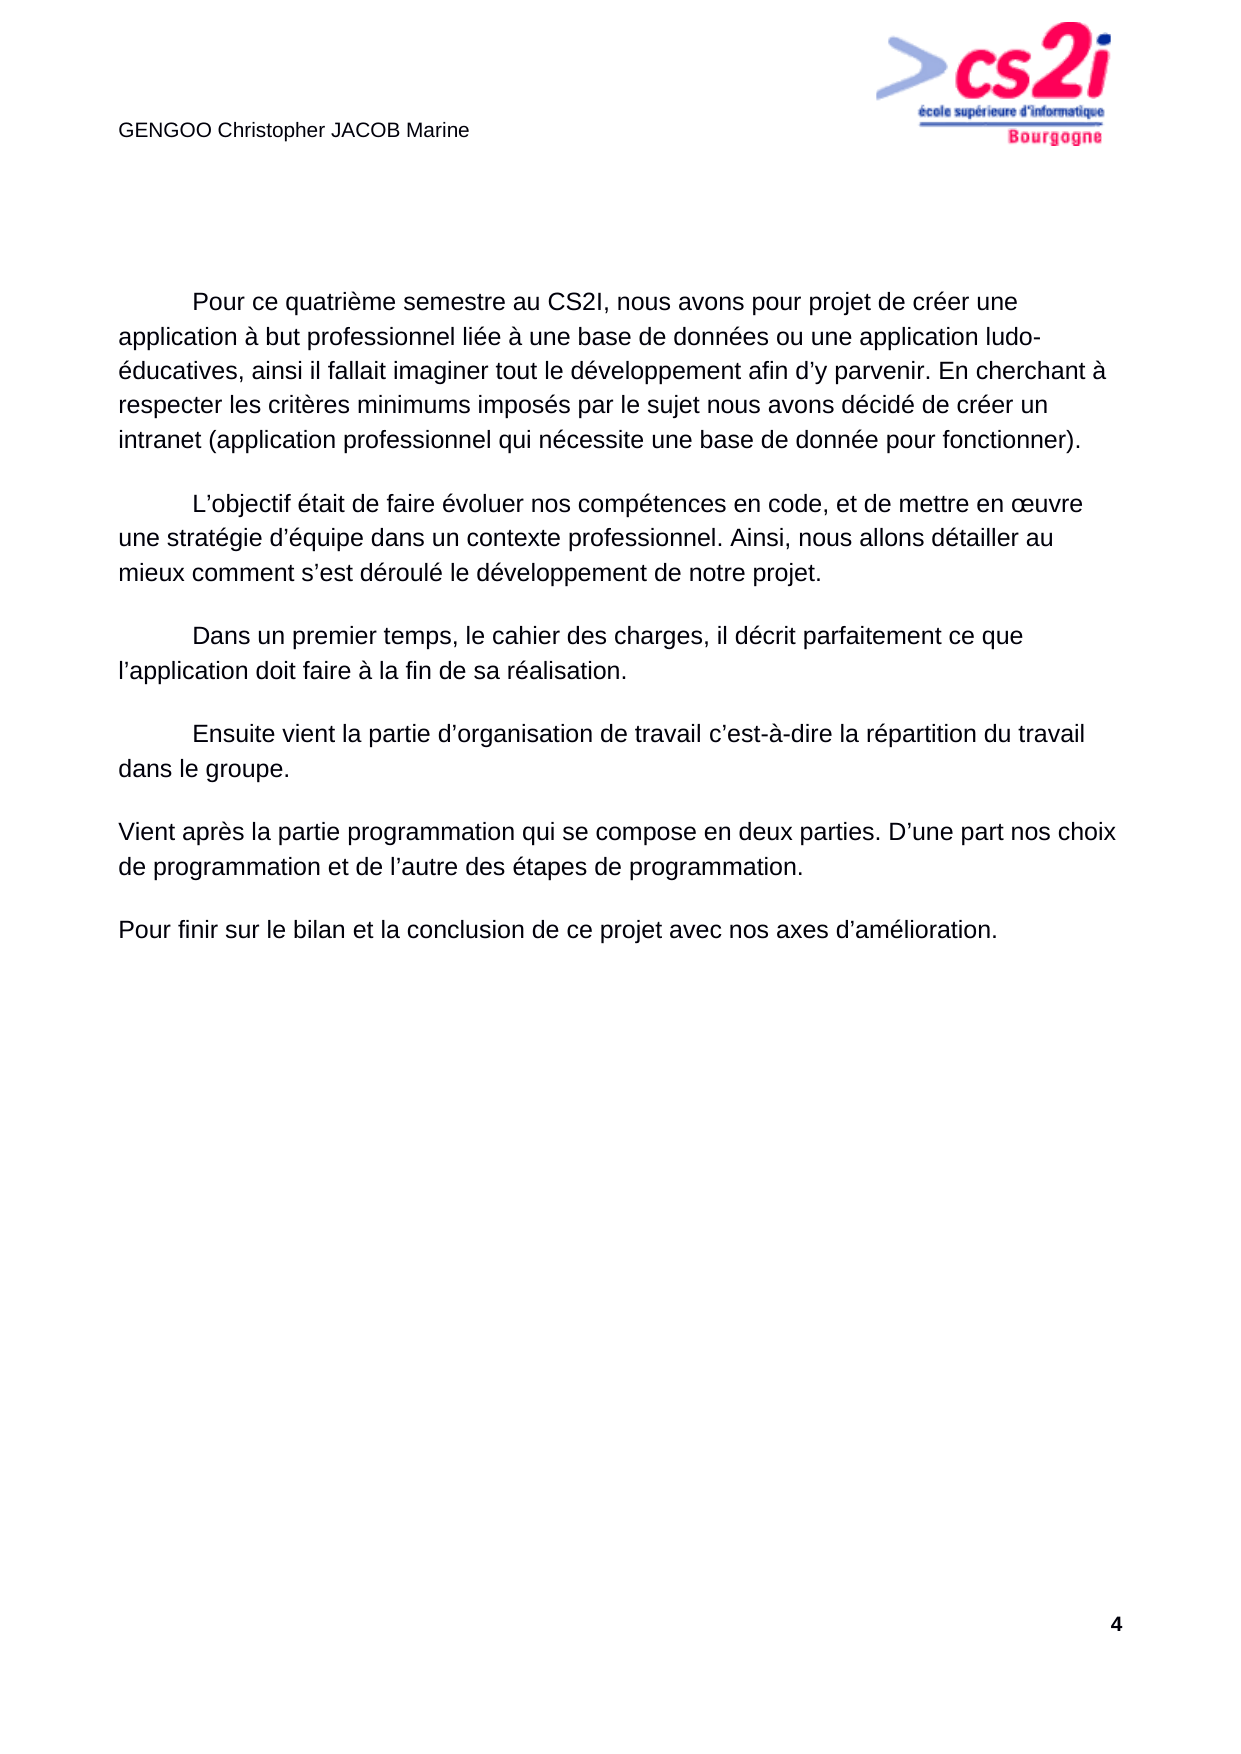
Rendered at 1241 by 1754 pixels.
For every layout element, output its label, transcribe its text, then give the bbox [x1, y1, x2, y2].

text Ensuite vient la partie d’organisation de travail c’est-à-dire la répartition du travail dans le groupe. [118, 719, 1122, 782]
picture [876, 22, 1111, 146]
text Vient après la partie programmation qui se compose en deux parties. D’une part nos choix de programmation et de l’autre des étapes de programmation. [118, 817, 1122, 881]
text Pour finir sur le bilan et la conclusion de ce projet avec nos axes d’amélioration. [118, 916, 1122, 944]
text L’objectif était de faire évoluer nos compétences en code, et de mettre en œuvre une stratégie d’équipe dans un contexte professionnel. Ainsi, nous allons détailler au mieux comment s’est déroulé le développement de notre projet. [118, 488, 1122, 586]
text Pour ce quatrième semestre au CS2I, nous avons pour projet de créer une application à but professionnel liée à une base de données ou une application ludo-éducatives, ainsi il fallait imaginer tout le développement afin d’y parvenir. En cherchant à respecter les critères minimums imposés par le sujet nous avons décidé de créer un intranet (application professionnel qui nécessite une base de donnée pour fonctionner). [118, 287, 1122, 454]
text Dans un premier temps, le cahier des charges, il décrit parfaitement ce que l’application doit faire à la fin de sa réalisation. [118, 621, 1122, 684]
